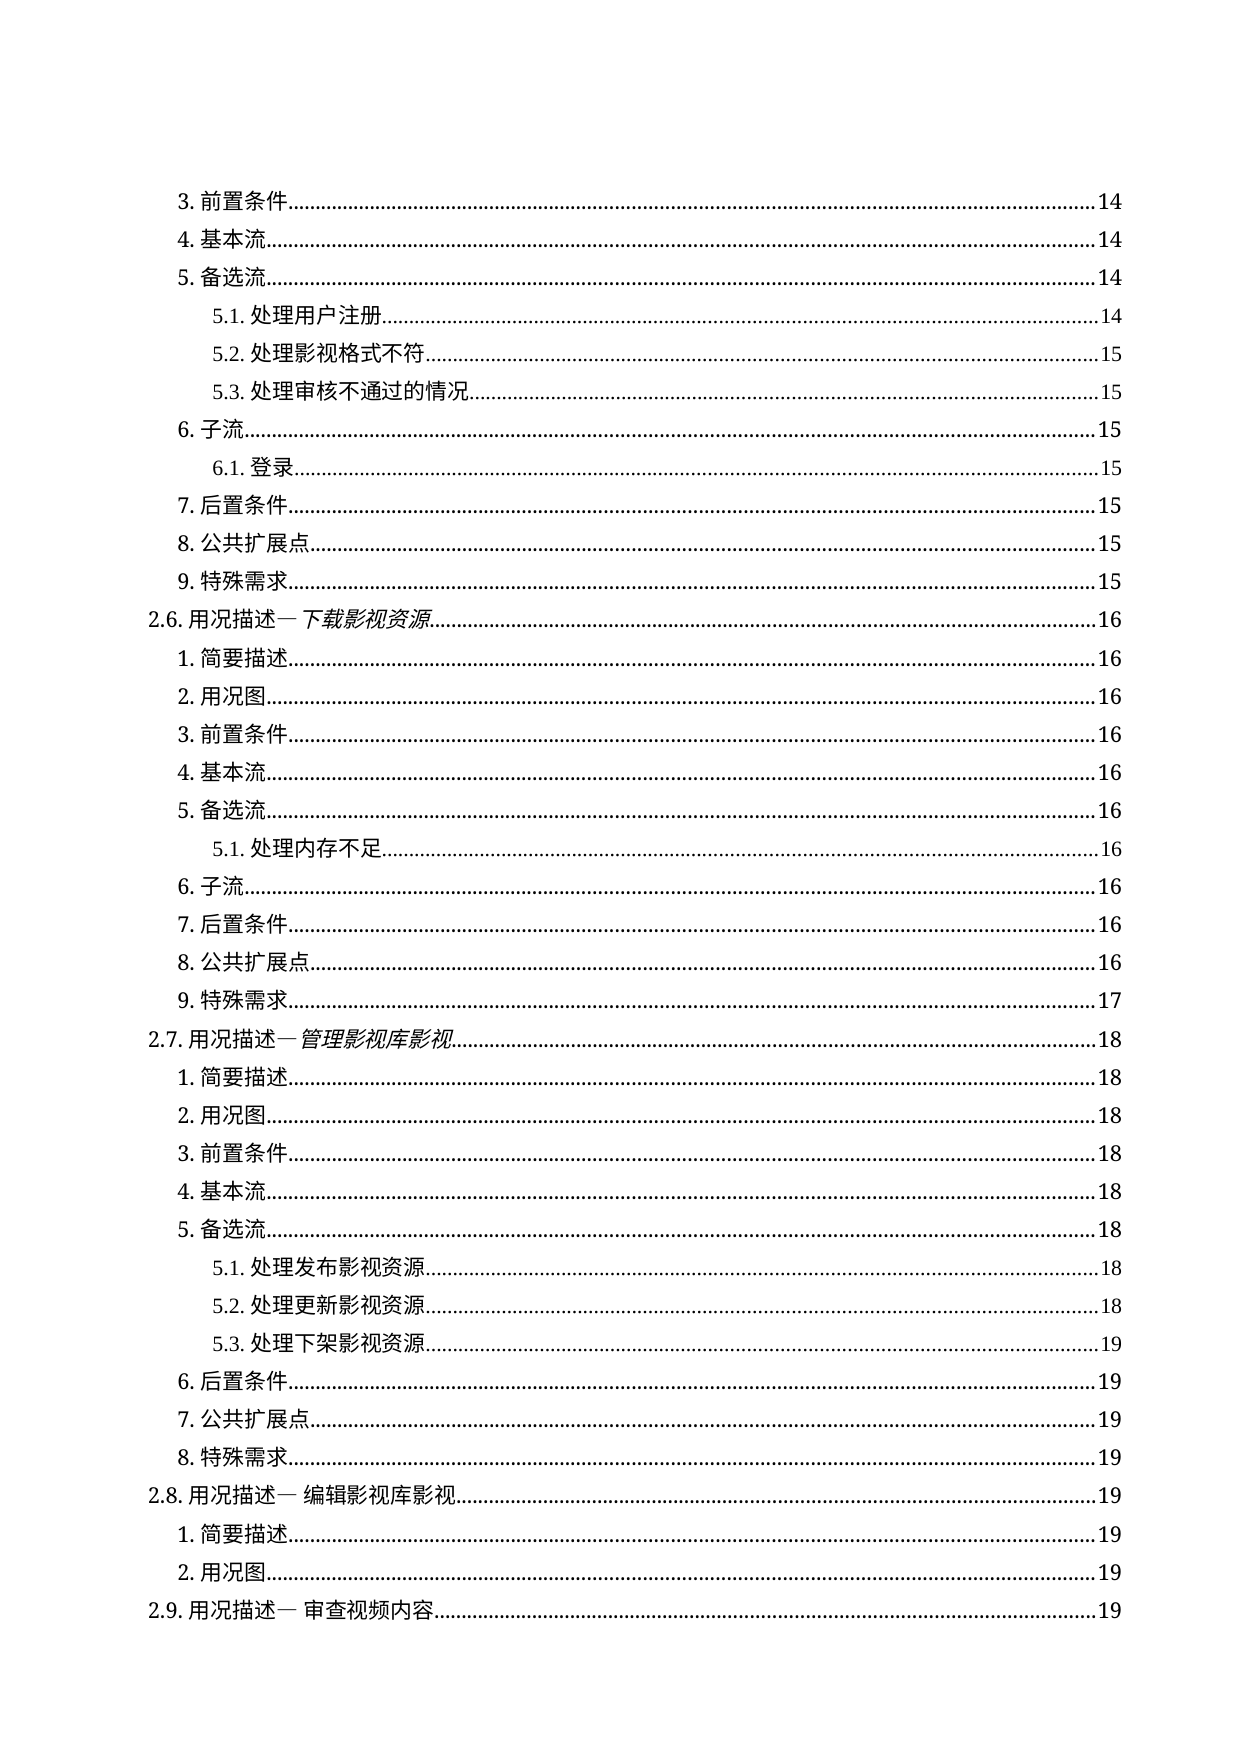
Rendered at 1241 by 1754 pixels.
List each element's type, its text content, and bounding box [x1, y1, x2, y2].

text 5.2. 处理更新影视资源 18 [207, 1288, 1122, 1320]
text 8. 公共扩展点 15 [177, 526, 1122, 558]
text 2. 用况图 18 [177, 1098, 1122, 1129]
text 3. 前置条件 18 [177, 1136, 1122, 1168]
text 7. 后置条件 15 [177, 488, 1122, 520]
text 5.3. 处理审核不通过的情况 15 [207, 374, 1122, 406]
text 7. 公共扩展点 19 [177, 1402, 1122, 1434]
text 5. 备选流 18 [177, 1212, 1122, 1244]
text 9. 特殊需求 15 [177, 564, 1122, 596]
text 1. 简要描述 16 [177, 641, 1122, 672]
text 5.3. 处理下架影视资源 19 [207, 1326, 1122, 1358]
text 8. 特殊需求 19 [177, 1440, 1122, 1472]
text 2.9. 用况描述— 审查视频内容 19 [148, 1593, 1122, 1624]
text 6. 子流 16 [177, 869, 1122, 901]
text 7. 后置条件 16 [177, 907, 1122, 939]
text 5.2. 处理影视格式不符 15 [207, 336, 1122, 368]
text 1. 简要描述 18 [177, 1060, 1122, 1091]
text 8. 公共扩展点 16 [177, 945, 1122, 977]
text 2.7. 用况描述—管理影视库影视 18 [148, 1022, 1122, 1053]
text 6.1. 登录 15 [207, 450, 1122, 482]
text 5.1. 处理内存不足 16 [207, 831, 1122, 863]
text 5.1. 处理发布影视资源 18 [207, 1250, 1122, 1282]
text 2. 用况图 19 [177, 1555, 1122, 1586]
text 6. 子流 15 [177, 412, 1122, 444]
text 4. 基本流 16 [177, 755, 1122, 787]
text 6. 后置条件 19 [177, 1364, 1122, 1396]
text 3. 前置条件 14 [177, 184, 1122, 216]
text 2.6. 用况描述—下载影视资源 16 [148, 602, 1122, 634]
text 1. 简要描述 19 [177, 1517, 1122, 1548]
text 2. 用况图 16 [177, 679, 1122, 710]
text 4. 基本流 14 [177, 222, 1122, 254]
text 5.1. 处理用户注册 14 [207, 298, 1122, 330]
text 5. 备选流 14 [177, 260, 1122, 292]
text 9. 特殊需求 17 [177, 983, 1122, 1015]
text 3. 前置条件 16 [177, 717, 1122, 748]
text 4. 基本流 18 [177, 1174, 1122, 1206]
text 5. 备选流 16 [177, 793, 1122, 825]
text 2.8. 用况描述— 编辑影视库影视 19 [148, 1478, 1122, 1510]
